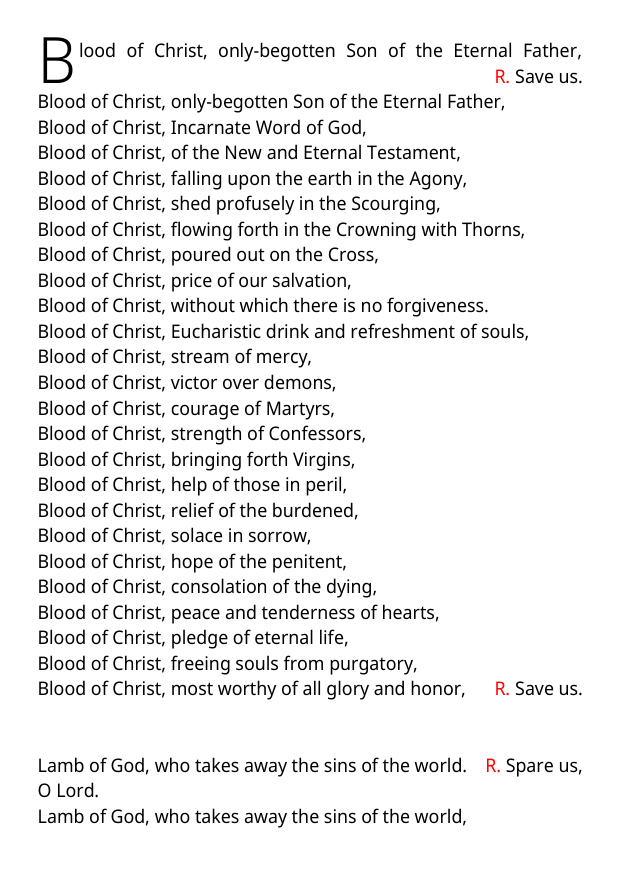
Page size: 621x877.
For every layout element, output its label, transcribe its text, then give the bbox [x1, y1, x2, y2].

text Blood of Christ, victor over demons, [37, 369, 583, 395]
text Blood of Christ, strength of Confessors, [37, 420, 583, 446]
text Blood of Christ, only-begotten Son of the Eternal Father, R. Save us. Blood of Christ, only-begotten Son of the Eternal Father, [37, 37, 583, 114]
text Lamb of God, who takes away the sins of the world. R. Spare us, O Lord. [37, 752, 583, 803]
text Blood of Christ, stream of mercy, [37, 344, 583, 369]
text Blood of Christ, without which there is no forgiveness. [37, 293, 583, 318]
text Blood of Christ, peace and tenderness of hearts, [37, 599, 583, 624]
text Blood of Christ, pledge of eternal life, [37, 624, 583, 650]
text Blood of Christ, shed profusely in the Scourging, [37, 191, 583, 216]
text Blood of Christ, price of our salvation, [37, 267, 583, 293]
text Blood of Christ, bringing forth Virgins, [37, 446, 583, 471]
text Blood of Christ, most worthy of all glory and honor, R. Save us. [37, 676, 583, 701]
text Lamb of God, who takes away the sins of the world, [37, 803, 583, 829]
text Blood of Christ, of the New and Eternal Testament, [37, 139, 583, 165]
text Blood of Christ, help of those in peril, [37, 471, 583, 497]
text Blood of Christ, freeing souls from purgatory, [37, 650, 583, 676]
text Blood of Christ, poured out on the Cross, [37, 242, 583, 267]
text Blood of Christ, Incarnate Word of God, [37, 114, 583, 139]
text Blood of Christ, Eucharistic drink and refreshment of souls, [37, 318, 583, 344]
text Blood of Christ, relief of the burdened, [37, 497, 583, 522]
text Blood of Christ, solace in sorrow, [37, 522, 583, 548]
text Blood of Christ, falling upon the earth in the Agony, [37, 165, 583, 191]
text Blood of Christ, hope of the penitent, [37, 548, 583, 573]
text Blood of Christ, courage of Martyrs, [37, 395, 583, 420]
text Blood of Christ, flowing forth in the Crowning with Thorns, [37, 216, 583, 242]
text Blood of Christ, consolation of the dying, [37, 573, 583, 599]
